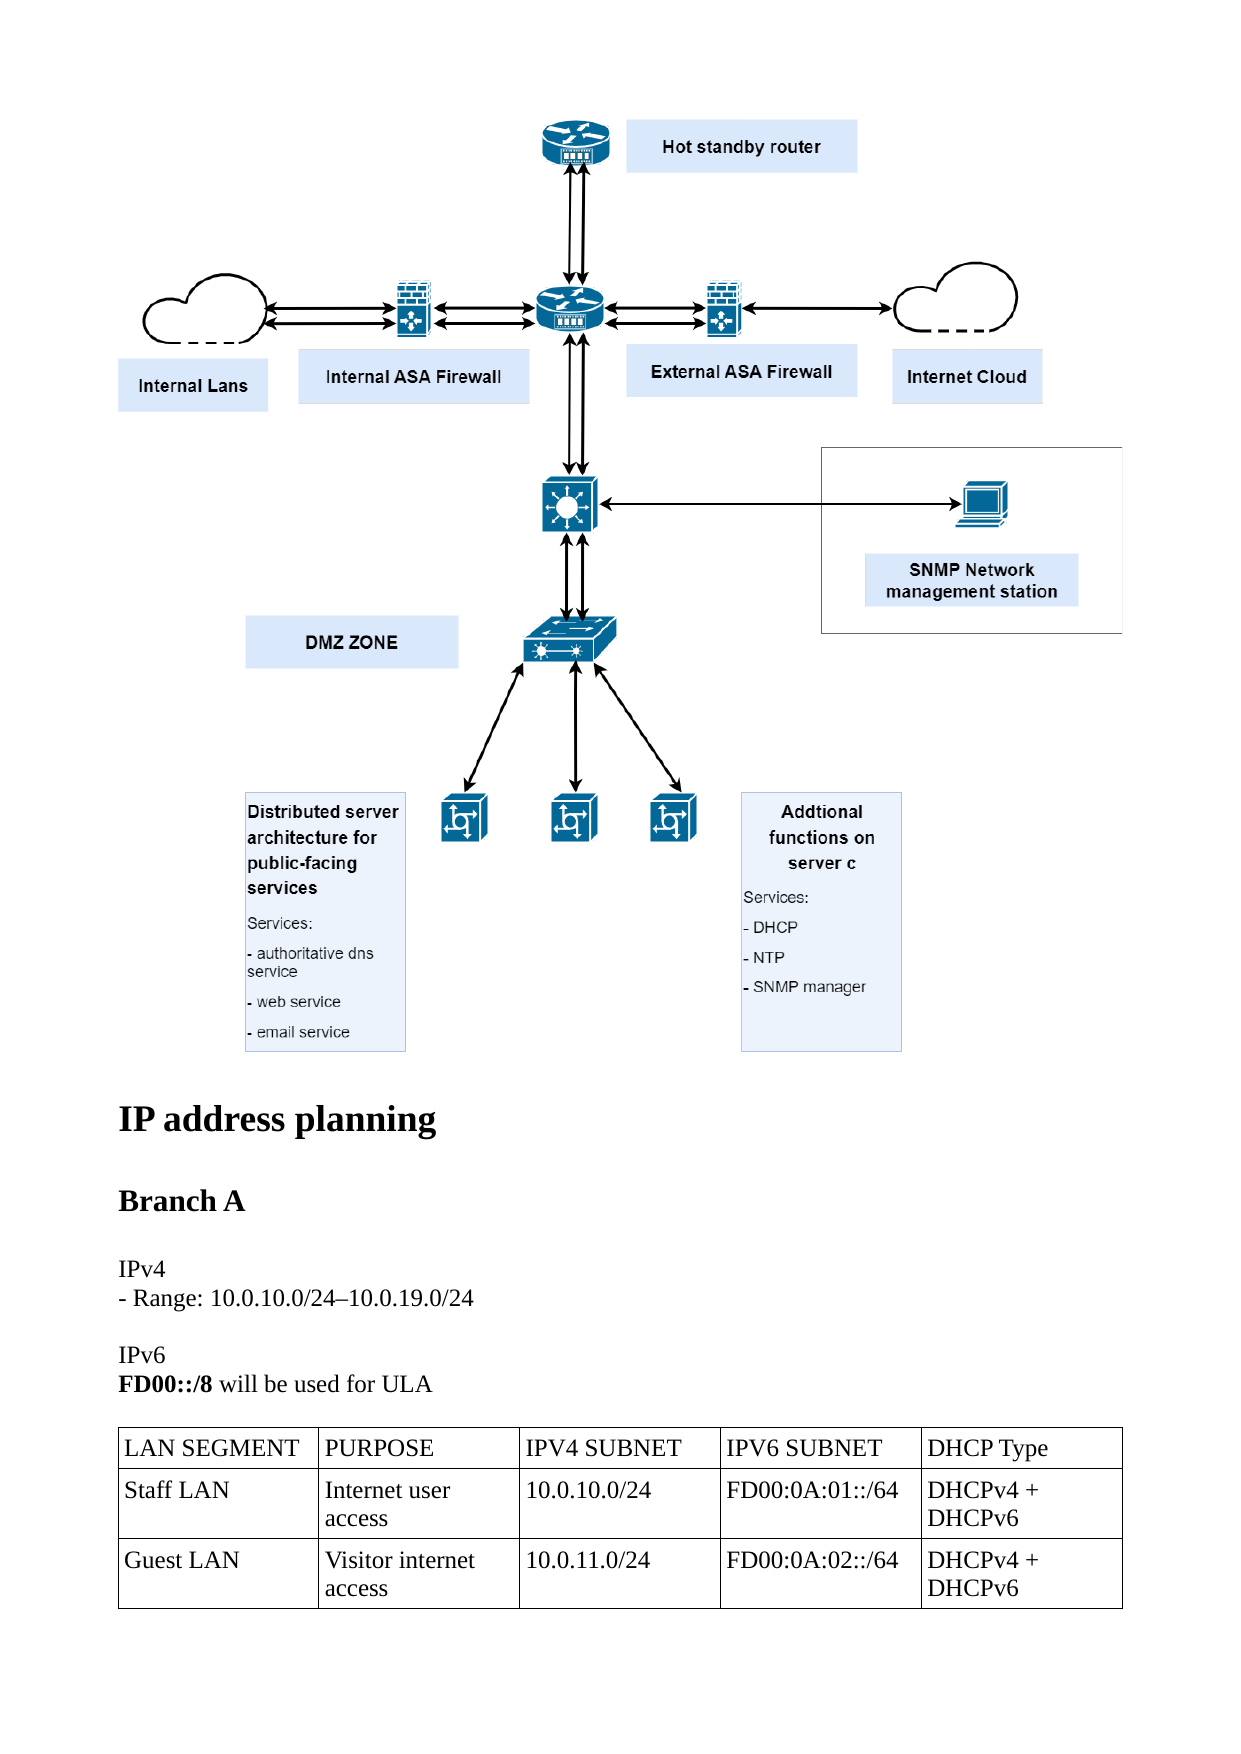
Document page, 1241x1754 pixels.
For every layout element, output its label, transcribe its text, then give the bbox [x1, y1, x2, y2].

text FD00::/8 will be used for ULA [118, 1369, 1122, 1398]
text Branch A [118, 1182, 1122, 1218]
table_header LAN SEGMENT [119, 1428, 318, 1468]
text IP address planning [118, 1096, 1122, 1139]
table_cell DHCPv4 + DHCPv6 [922, 1469, 1122, 1538]
text - Range: 10.0.10.0/24–10.0.19.0/24 [118, 1283, 1122, 1312]
text IPv4 [118, 1254, 1122, 1283]
table_cell Internet user access [319, 1469, 519, 1538]
table_cell Visitor internet access [319, 1539, 519, 1608]
text IPv6 [118, 1341, 1122, 1369]
table_cell 10.0.10.0/24 [520, 1469, 720, 1538]
table_header IPV6 SUBNET [721, 1428, 921, 1468]
table_header IPV4 SUBNET [520, 1428, 720, 1468]
table_cell 10.0.11.0/24 [520, 1539, 720, 1608]
table_cell FD00:0A:02::/64 [721, 1539, 921, 1608]
table_cell DHCPv4 + DHCPv6 [922, 1539, 1122, 1608]
table_cell Staff LAN [119, 1469, 318, 1538]
table_cell FD00:0A:01::/64 [721, 1469, 921, 1538]
picture [118, 118, 1123, 1053]
table_header PURPOSE [319, 1428, 519, 1468]
table_header DHCP Type [922, 1428, 1122, 1468]
table_cell Guest LAN [119, 1539, 318, 1608]
